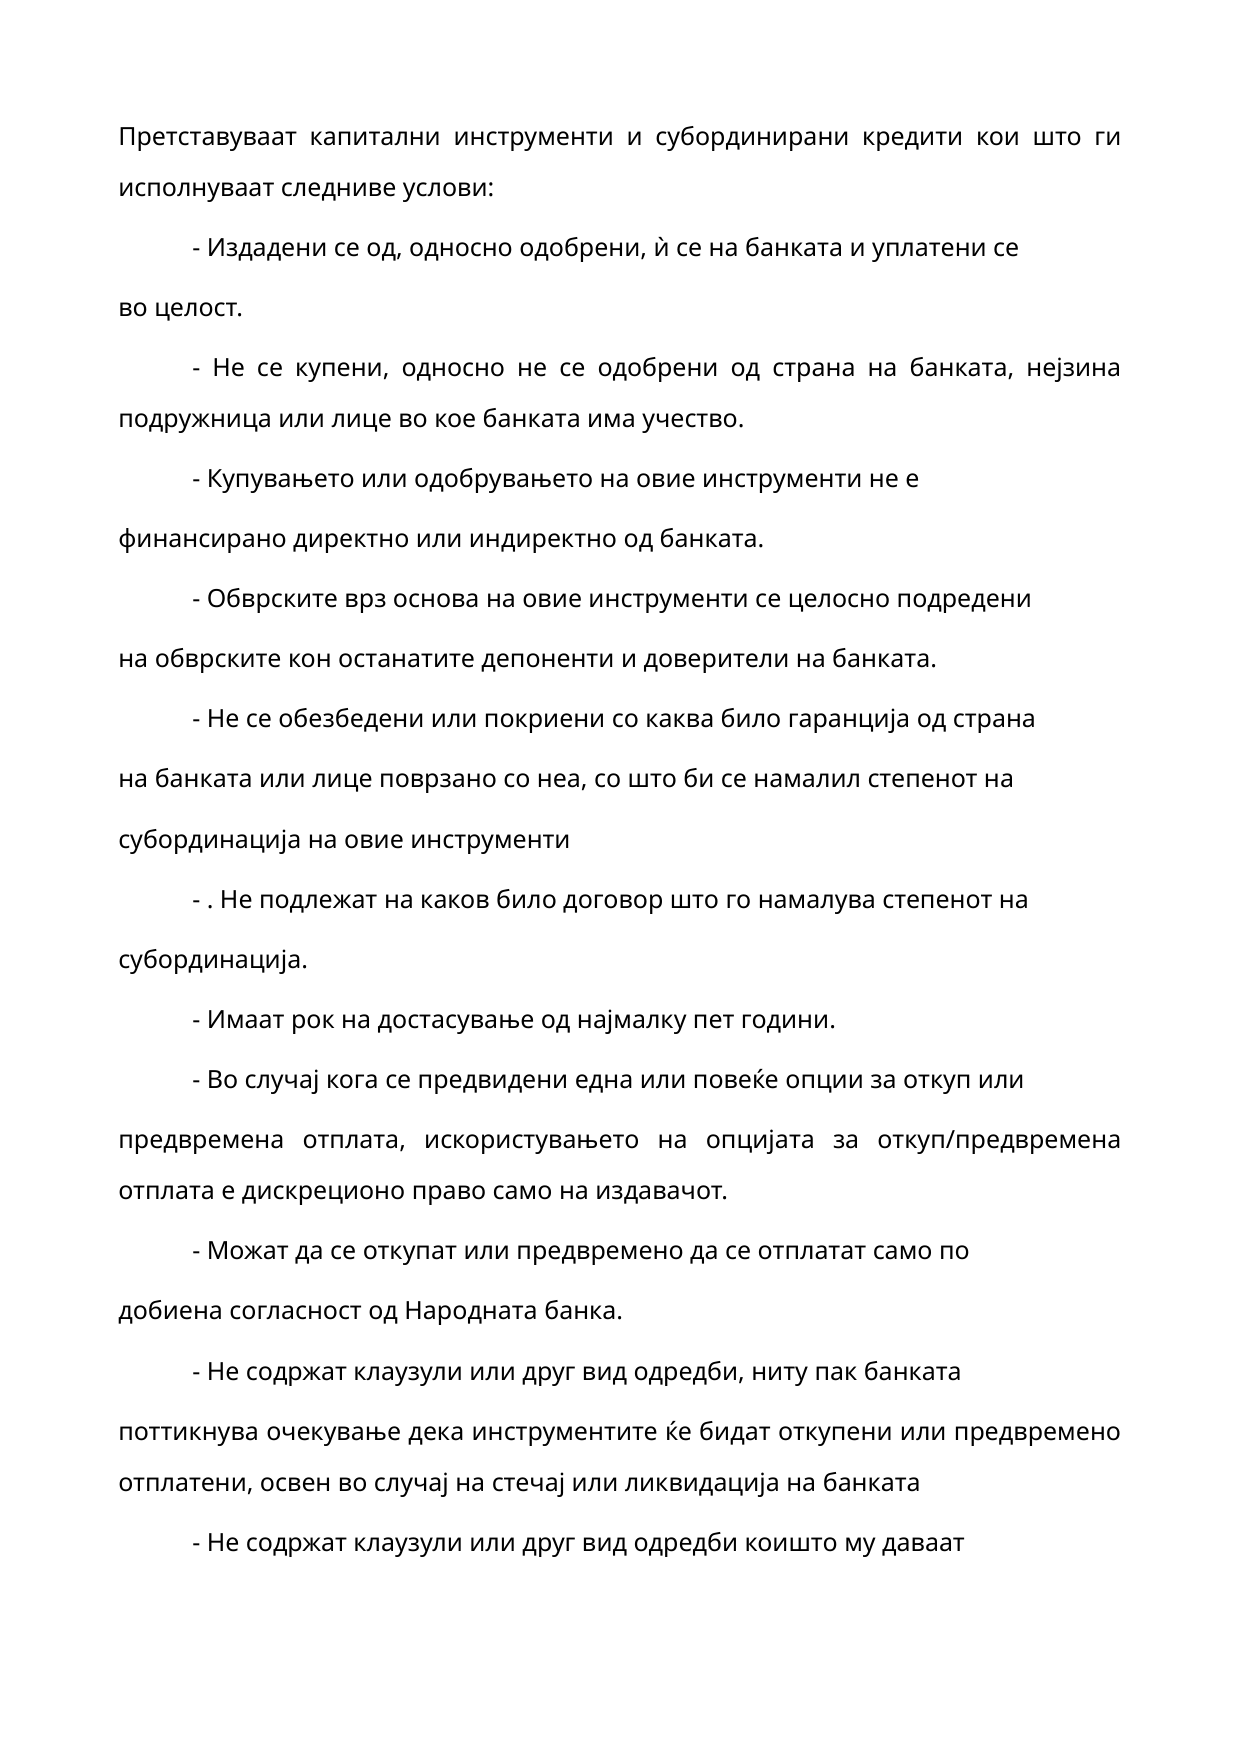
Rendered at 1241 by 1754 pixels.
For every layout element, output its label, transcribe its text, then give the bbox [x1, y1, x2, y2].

text на обврските кон останатите депоненти и доверители на банката. [118, 641, 1122, 675]
text - Во случај кога се предвидени една или повеќе опции за откуп или [118, 1062, 1122, 1096]
text на банката или лице поврзано со неа, со што би се намалил степенот на [118, 761, 1122, 795]
text финансирано директно или индиректно од банката. [118, 521, 1122, 555]
text - Издадени се од, односно одобрени, ѝ се на банката и уплатени се [118, 229, 1122, 263]
text субординација на овие инструменти [118, 821, 1122, 855]
text предвремена отплата, искористувањето на опцијата за откуп/предвремена отплата е дискреционо право само на издавачот. [118, 1122, 1122, 1207]
text - Можат да се откупат или предвремено да се отплатат само по [118, 1233, 1122, 1267]
text добиена согласност од Народната банка. [118, 1293, 1122, 1327]
text - Обврските врз основа на овие инструменти се целосно подредени [118, 581, 1122, 615]
text во целост. [118, 289, 1122, 323]
text - Не содржат клаузули или друг вид одредби коишто му даваат [118, 1524, 1122, 1558]
text - Купувањето или одобрувањето на овие инструменти не е [118, 461, 1122, 495]
text - Не се купени, односно не се одобрени од страна на банката, нејзина подружница или лице во кое банката има учество. [118, 349, 1122, 434]
text Претставуваат капитални инструменти и субординирани кредити кои што ги исполнуваат следниве услови: [118, 118, 1122, 203]
text - Не содржат клаузули или друг вид одредби, ниту пак банката [118, 1353, 1122, 1387]
text субординација. [118, 941, 1122, 976]
text - . Не подлежат на каков било договор што го намалува степенот на [118, 881, 1122, 915]
text - Имаат рок на достасување од најмалку пет години. [118, 1002, 1122, 1036]
text - Не се обезбедени или покриени со каква било гаранција од страна [118, 701, 1122, 735]
text поттикнува очекување дека инструментите ќе бидат откупени или предвремено отплатени, освен во случај на стечај или ликвидација на банката [118, 1413, 1122, 1498]
